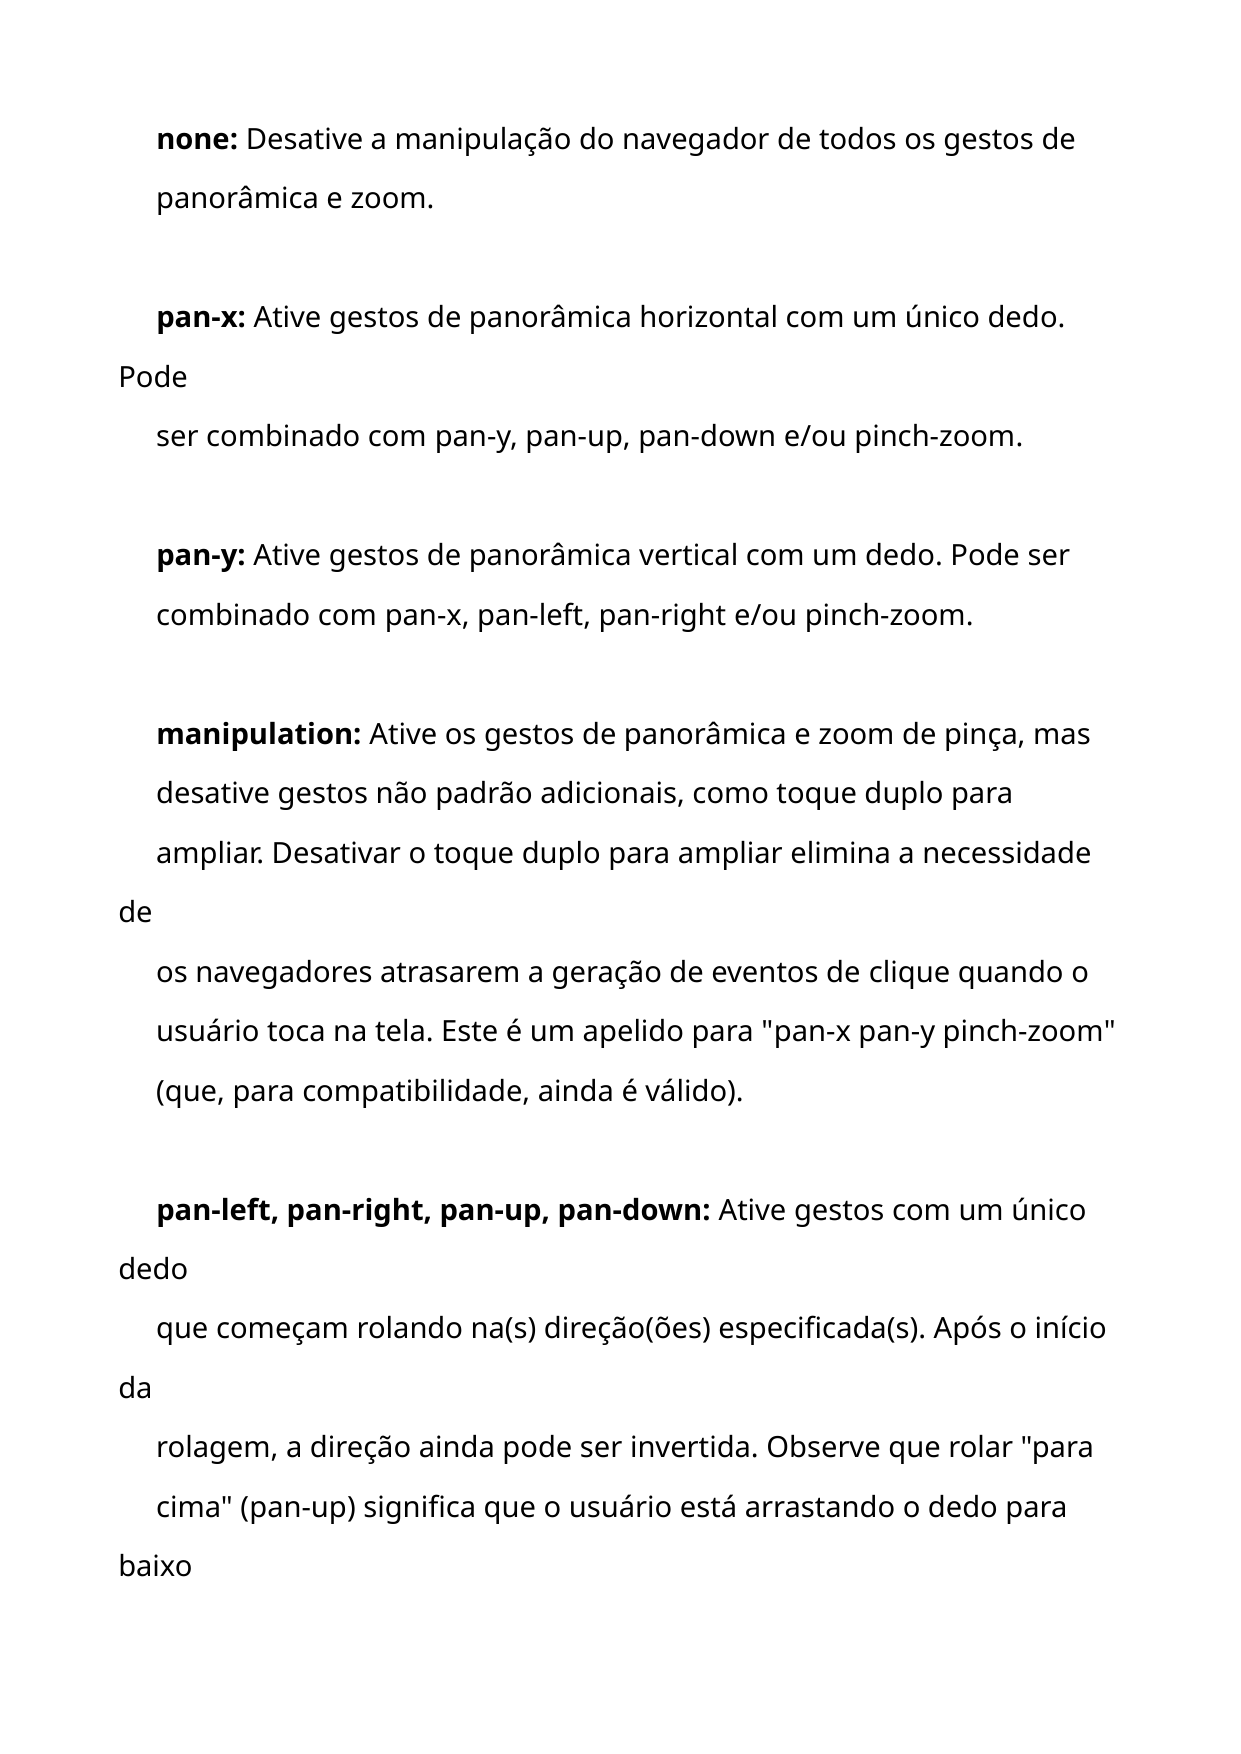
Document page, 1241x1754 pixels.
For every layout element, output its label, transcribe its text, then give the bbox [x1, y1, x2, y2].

text pan-y: Ative gestos de panorâmica vertical com um dedo. Pode ser [118, 534, 1122, 574]
text combinado com pan-x, pan-left, pan-right e/ou pinch-zoom. [118, 594, 1122, 634]
text ampliar. Desativar o toque duplo para ampliar elimina a necessidade de [118, 832, 1122, 931]
text desative gestos não padrão adicionais, como toque duplo para [118, 772, 1122, 812]
text pan-left, pan-right, pan-up, pan-down: Ative gestos com um único dedo [118, 1189, 1122, 1288]
text pan-x: Ative gestos de panorâmica horizontal com um único dedo. Pode [118, 297, 1122, 396]
text usuário toca na tela. Este é um apelido para "pan-x pan-y pinch-zoom" [118, 1010, 1122, 1050]
text os navegadores atrasarem a geração de eventos de clique quando o [118, 951, 1122, 991]
text manipulation: Ative os gestos de panorâmica e zoom de pinça, mas [118, 713, 1122, 753]
text ser combinado com pan-y, pan-up, pan-down e/ou pinch-zoom. [118, 416, 1122, 455]
text (que, para compatibilidade, ainda é válido). [118, 1070, 1122, 1109]
text rolagem, a direção ainda pode ser invertida. Observe que rolar "para [118, 1427, 1122, 1466]
text que começam rolando na(s) direção(ões) especificada(s). Após o início da [118, 1308, 1122, 1407]
text none: Desative a manipulação do navegador de todos os gestos de [118, 118, 1122, 158]
text panorâmica e zoom. [118, 178, 1122, 217]
text cima" (pan-up) significa que o usuário está arrastando o dedo para baixo [118, 1486, 1122, 1585]
